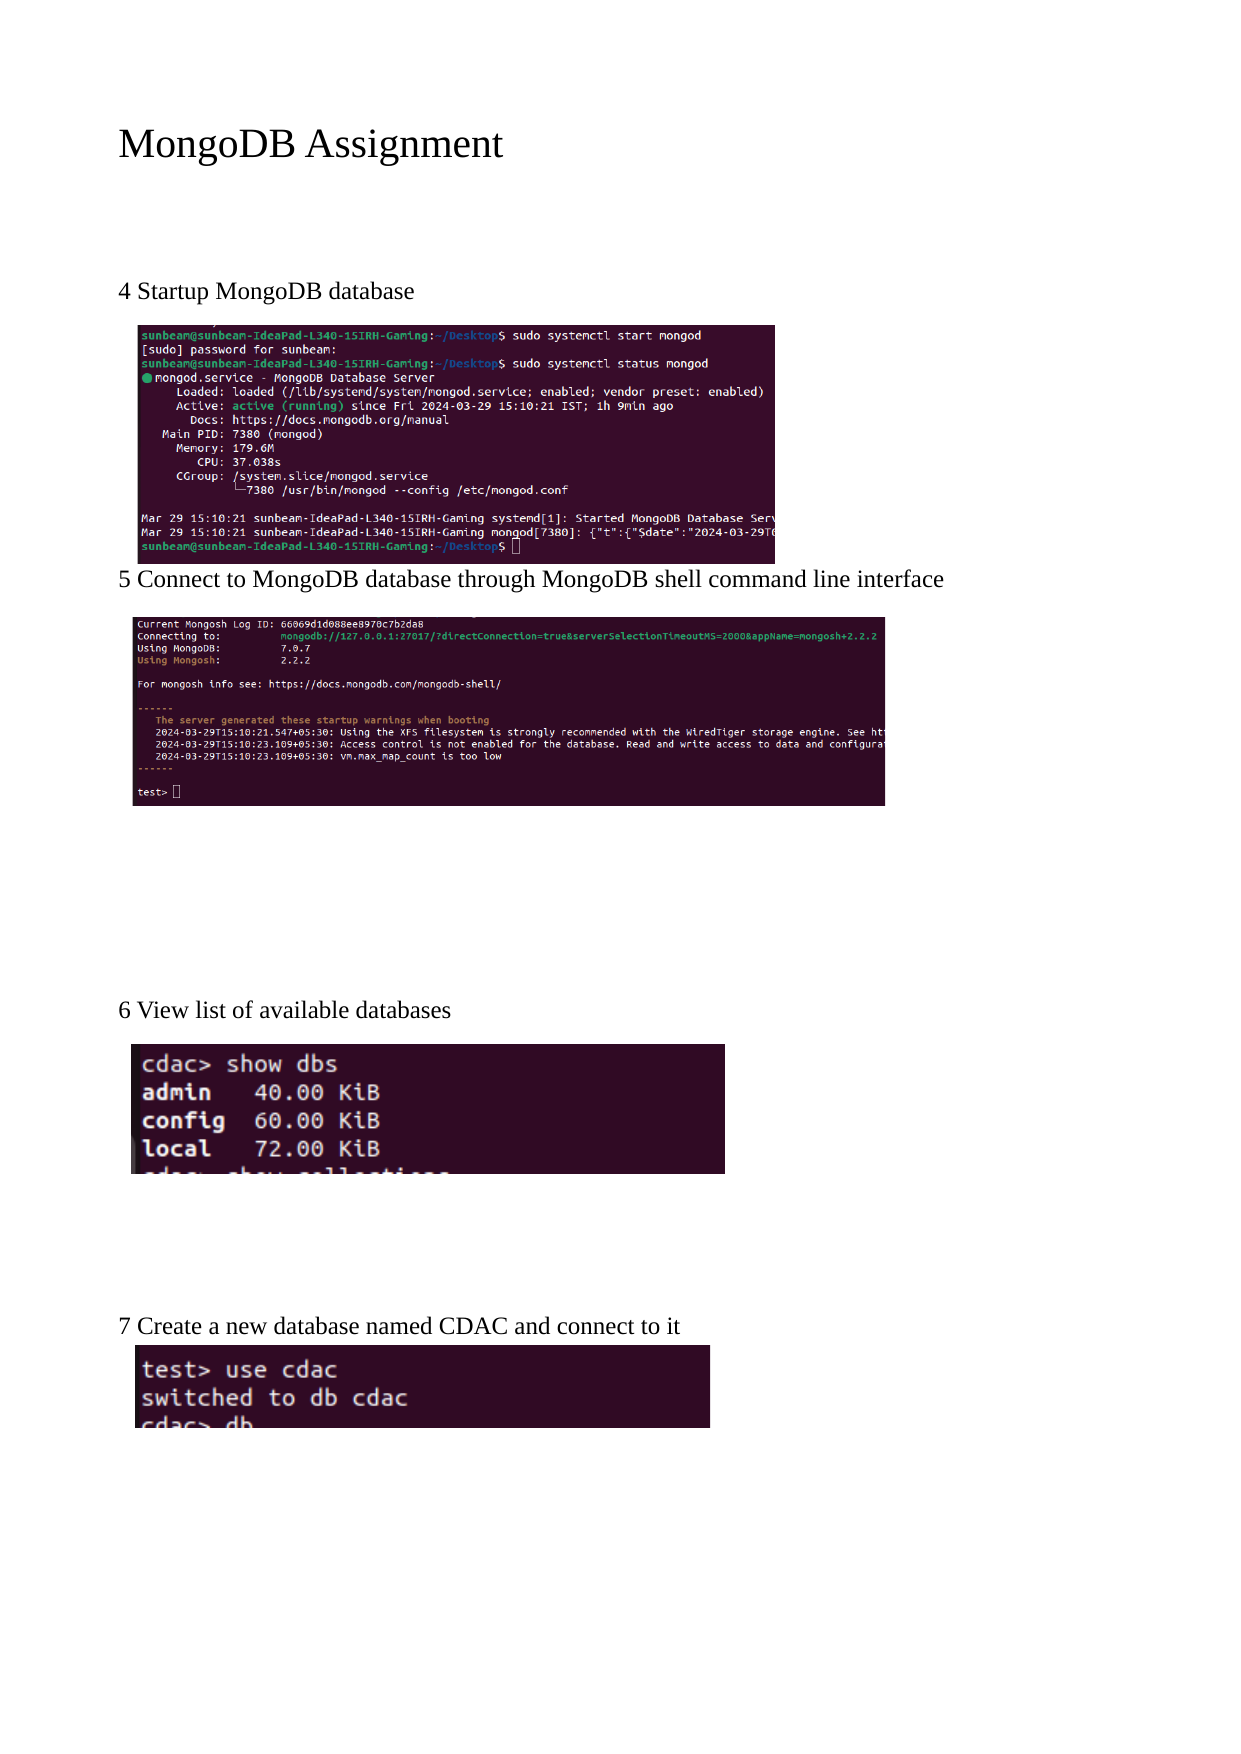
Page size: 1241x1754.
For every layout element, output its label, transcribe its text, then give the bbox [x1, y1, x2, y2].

picture [131, 1044, 725, 1174]
text 5 Connect to MongoDB database through MongoDB shell command line interface [118, 564, 1122, 592]
picture [132, 617, 886, 806]
picture [135, 1345, 711, 1428]
text MongoDB Assignment [118, 118, 1122, 166]
text 6 View list of available databases [118, 995, 1122, 1024]
picture [137, 325, 775, 564]
text 7 Create a new database named CDAC and connect to it [118, 1311, 1122, 1340]
text 4 Startup MongoDB database [118, 276, 1122, 305]
